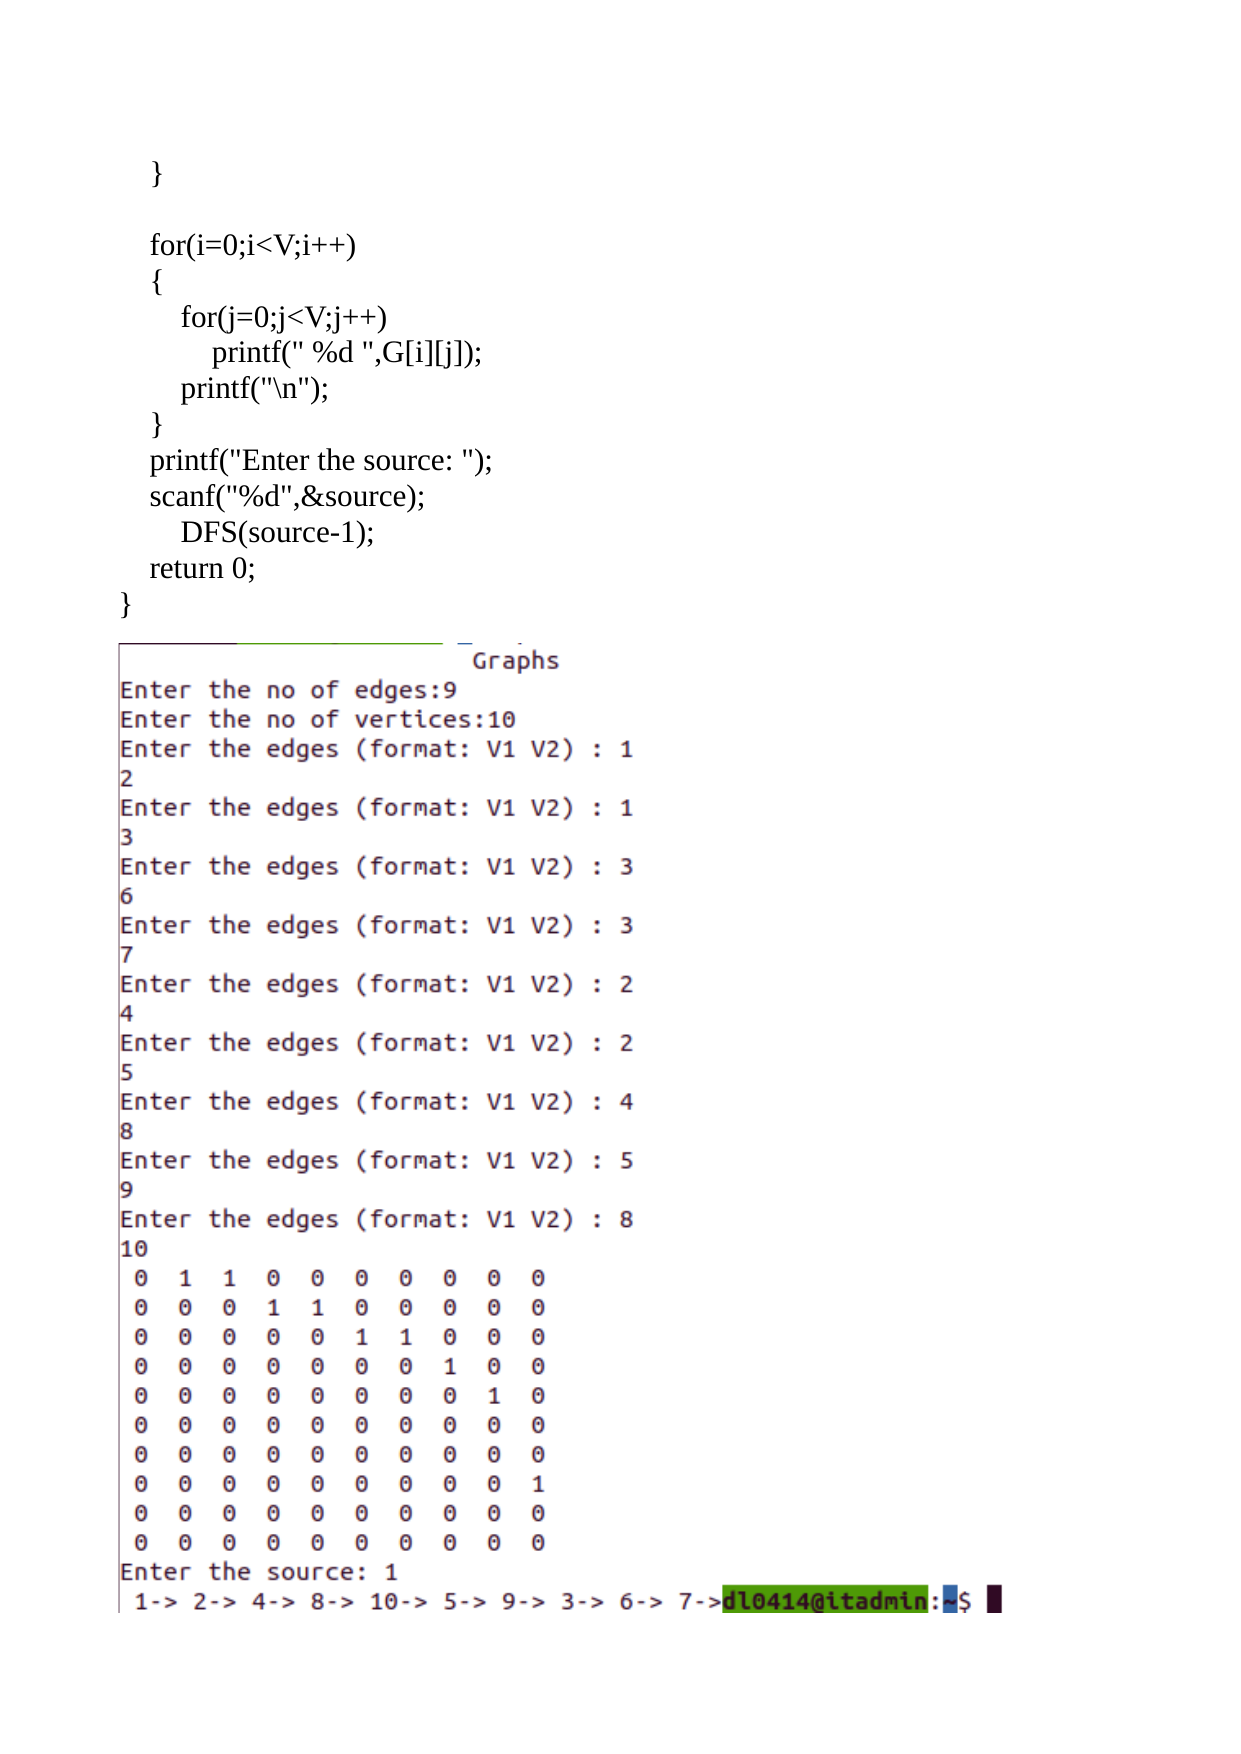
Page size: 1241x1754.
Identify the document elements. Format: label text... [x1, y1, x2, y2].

text printf("Enter the source: "); [118, 442, 1122, 477]
text printf(" %d ",G[i][j]); [118, 334, 1122, 370]
text return 0; [118, 549, 1122, 585]
text for(i=0;i<V;i++) [118, 226, 1122, 262]
text { [118, 262, 1122, 298]
text printf("\n"); [118, 370, 1122, 406]
text } [118, 154, 1122, 190]
text DFS(source-1); [118, 513, 1122, 549]
text } [118, 406, 1122, 442]
text } [118, 585, 1122, 621]
picture [118, 643, 1055, 1613]
text for(j=0;j<V;j++) [118, 298, 1122, 334]
text scanf("%d",&source); [118, 477, 1122, 513]
